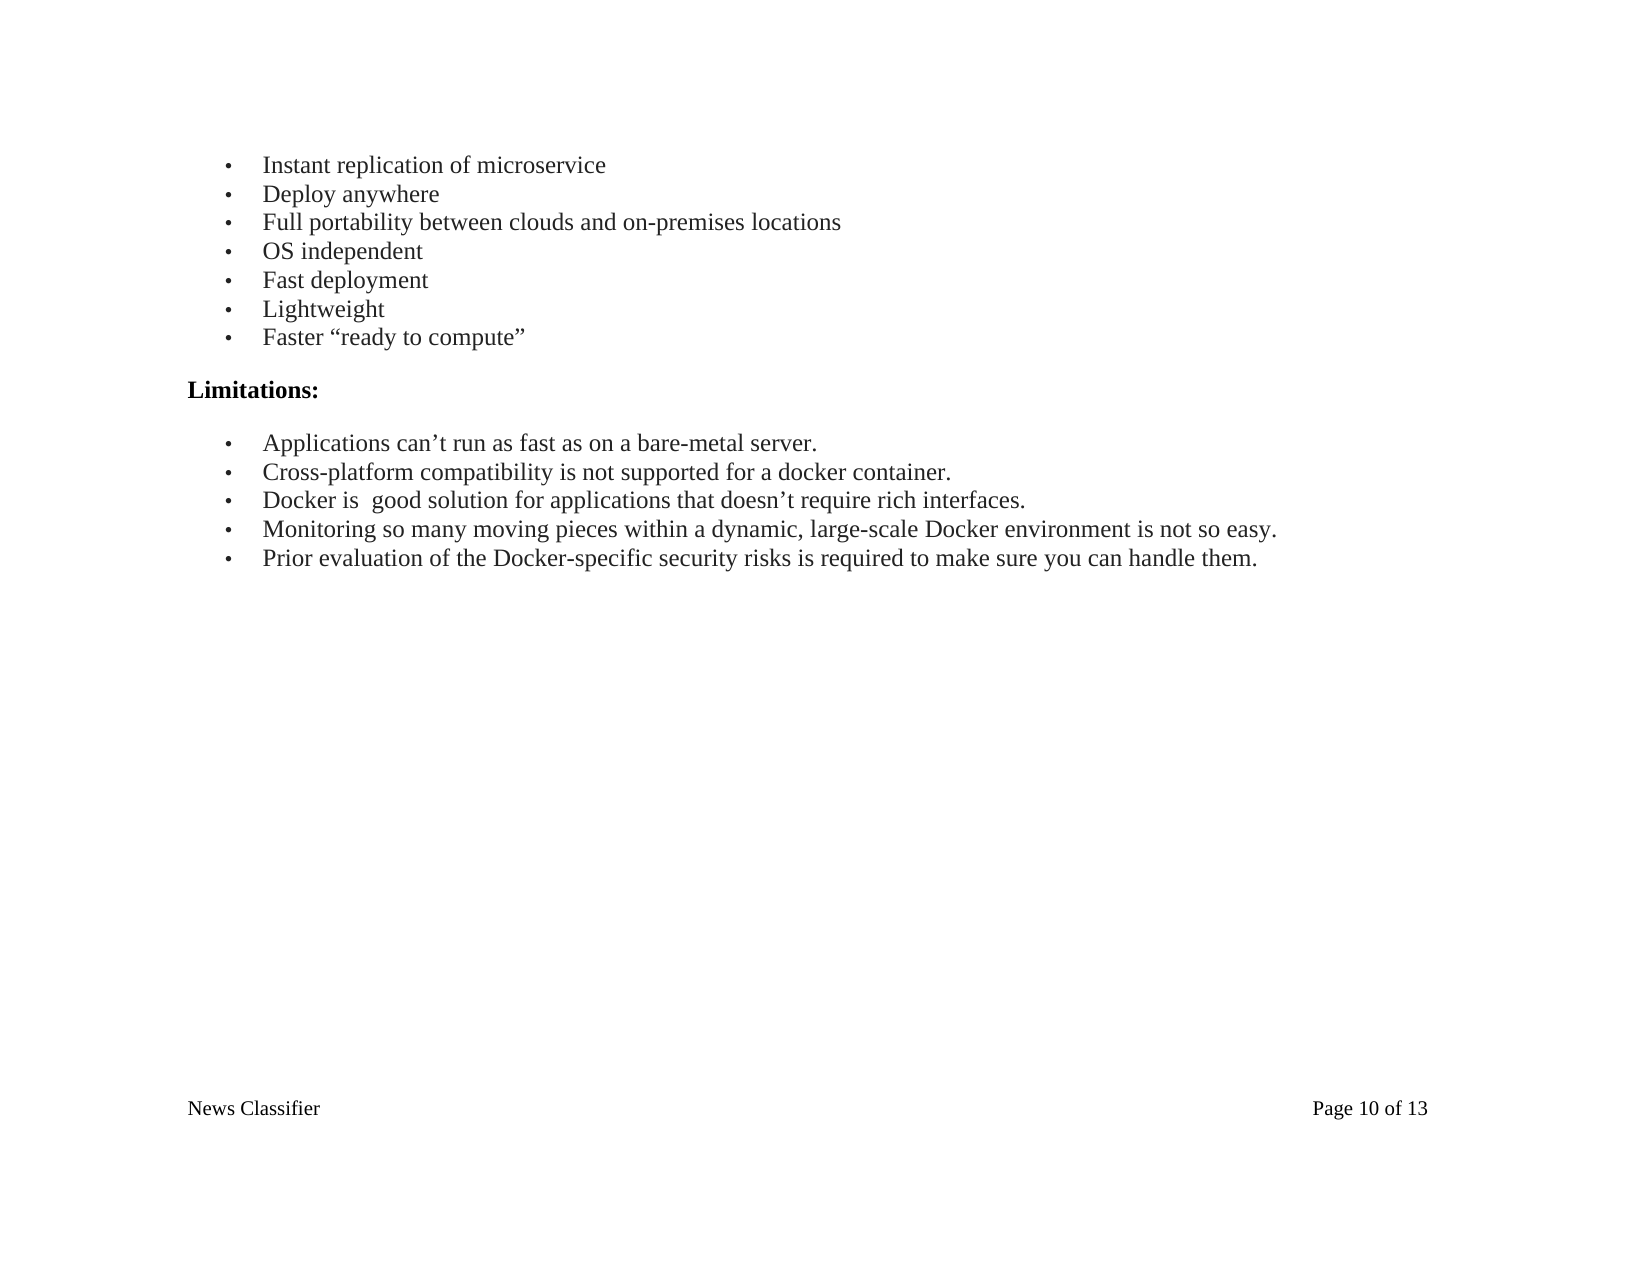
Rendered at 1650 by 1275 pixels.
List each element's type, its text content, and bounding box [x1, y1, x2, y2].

list Lightweight [225, 294, 1462, 322]
list Applications can’t run as fast as on a bare-metal server. [225, 428, 1462, 457]
list Faster “ready to compute” [225, 322, 1462, 351]
list Cross-platform compatibility is not supported for a docker container. [225, 457, 1462, 486]
list OS independent [225, 236, 1462, 265]
list Prior evaluation of the Docker-specific security risks is required to make sure you can handle them. [225, 543, 1462, 572]
list Full portability between clouds and on-premises locations [225, 207, 1462, 236]
list Fast deployment [225, 265, 1462, 294]
list Monitoring so many moving pieces within a dynamic, large-scale Docker environment is not so easy. [225, 514, 1462, 543]
text Limitations: [187, 375, 1462, 404]
list Docker is good solution for applications that doesn’t require rich interfaces. [225, 486, 1462, 514]
list Instant replication of microservice [225, 150, 1462, 179]
list Deploy anywhere [225, 179, 1462, 207]
